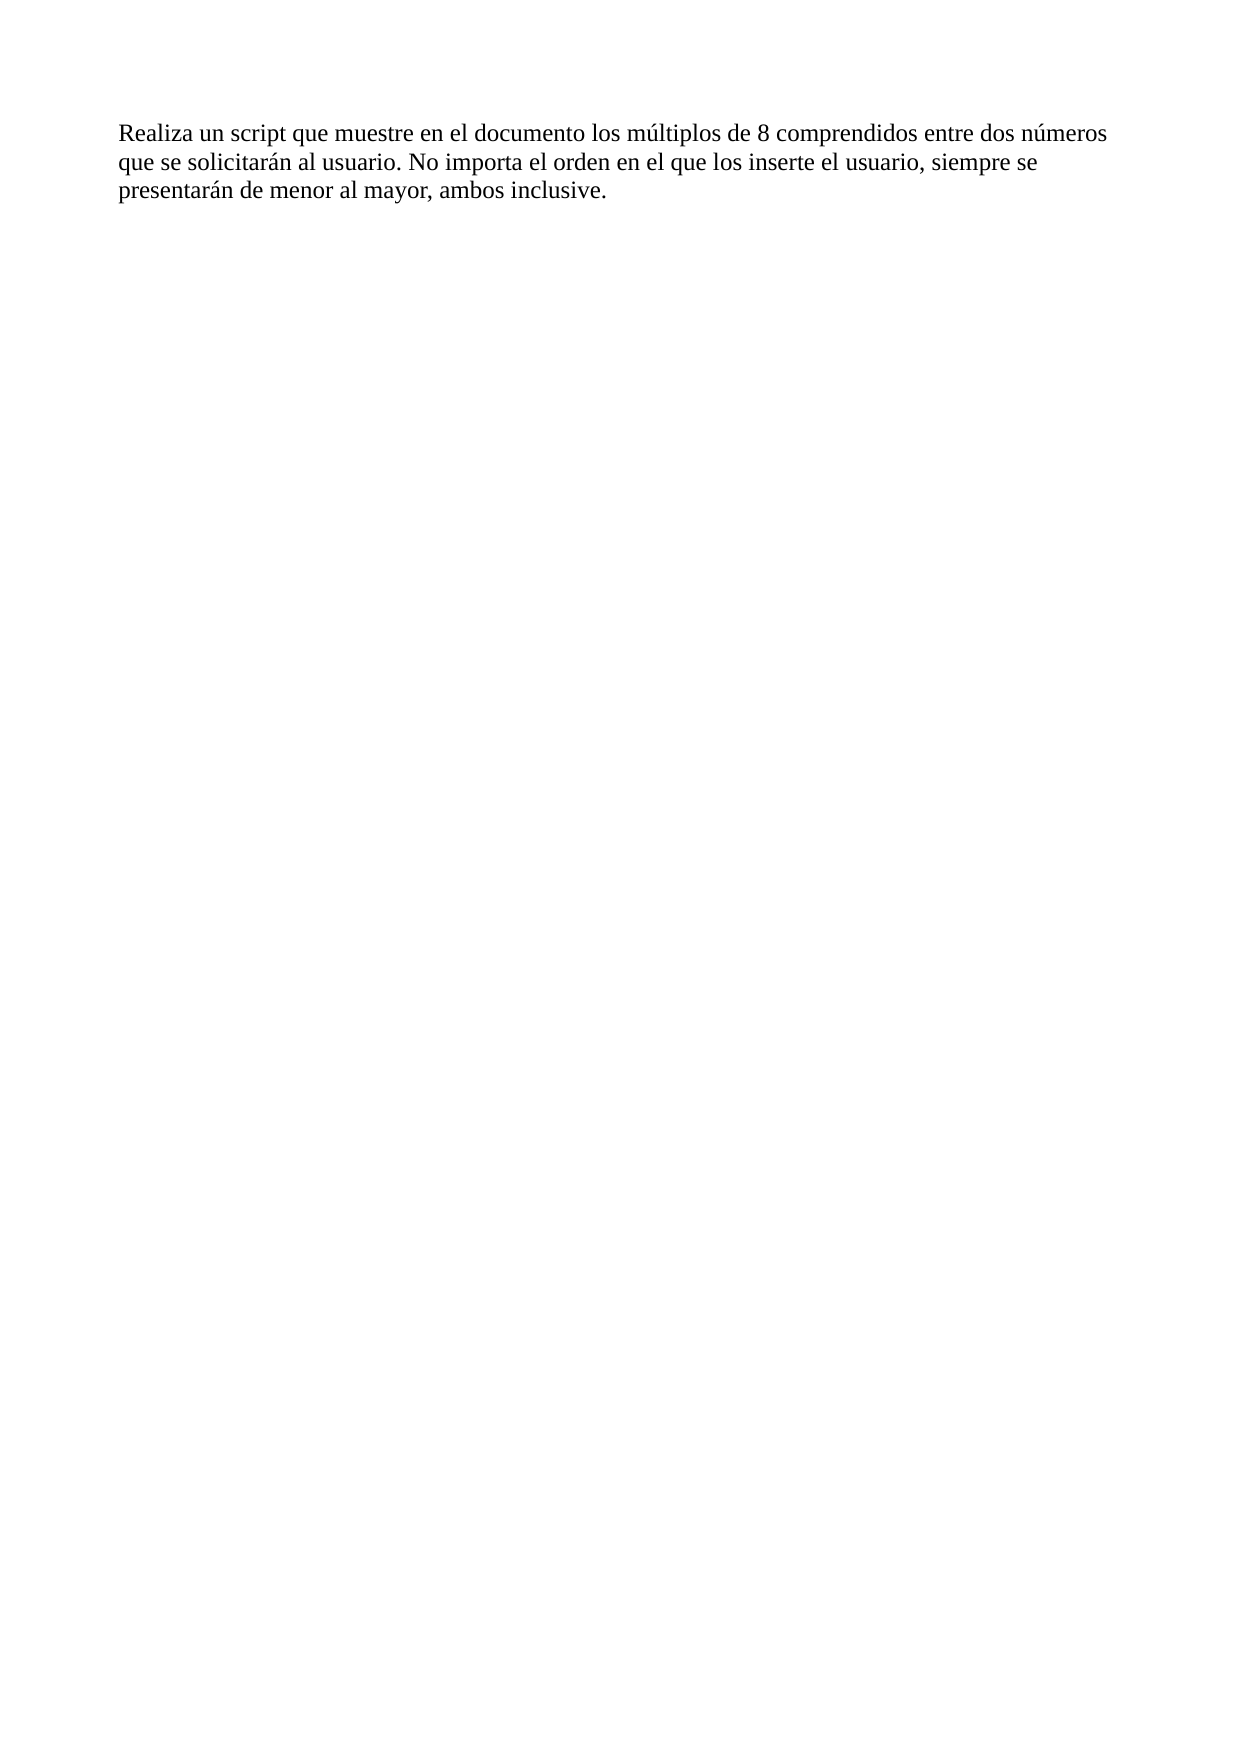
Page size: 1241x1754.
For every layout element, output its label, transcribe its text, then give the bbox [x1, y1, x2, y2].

text Realiza un script que muestre en el documento los múltiplos de 8 comprendidos entre dos números que se solicitarán al usuario. No importa el orden en el que los inserte el usuario, siempre se presentarán de menor al mayor, ambos inclusive. [118, 118, 1122, 204]
